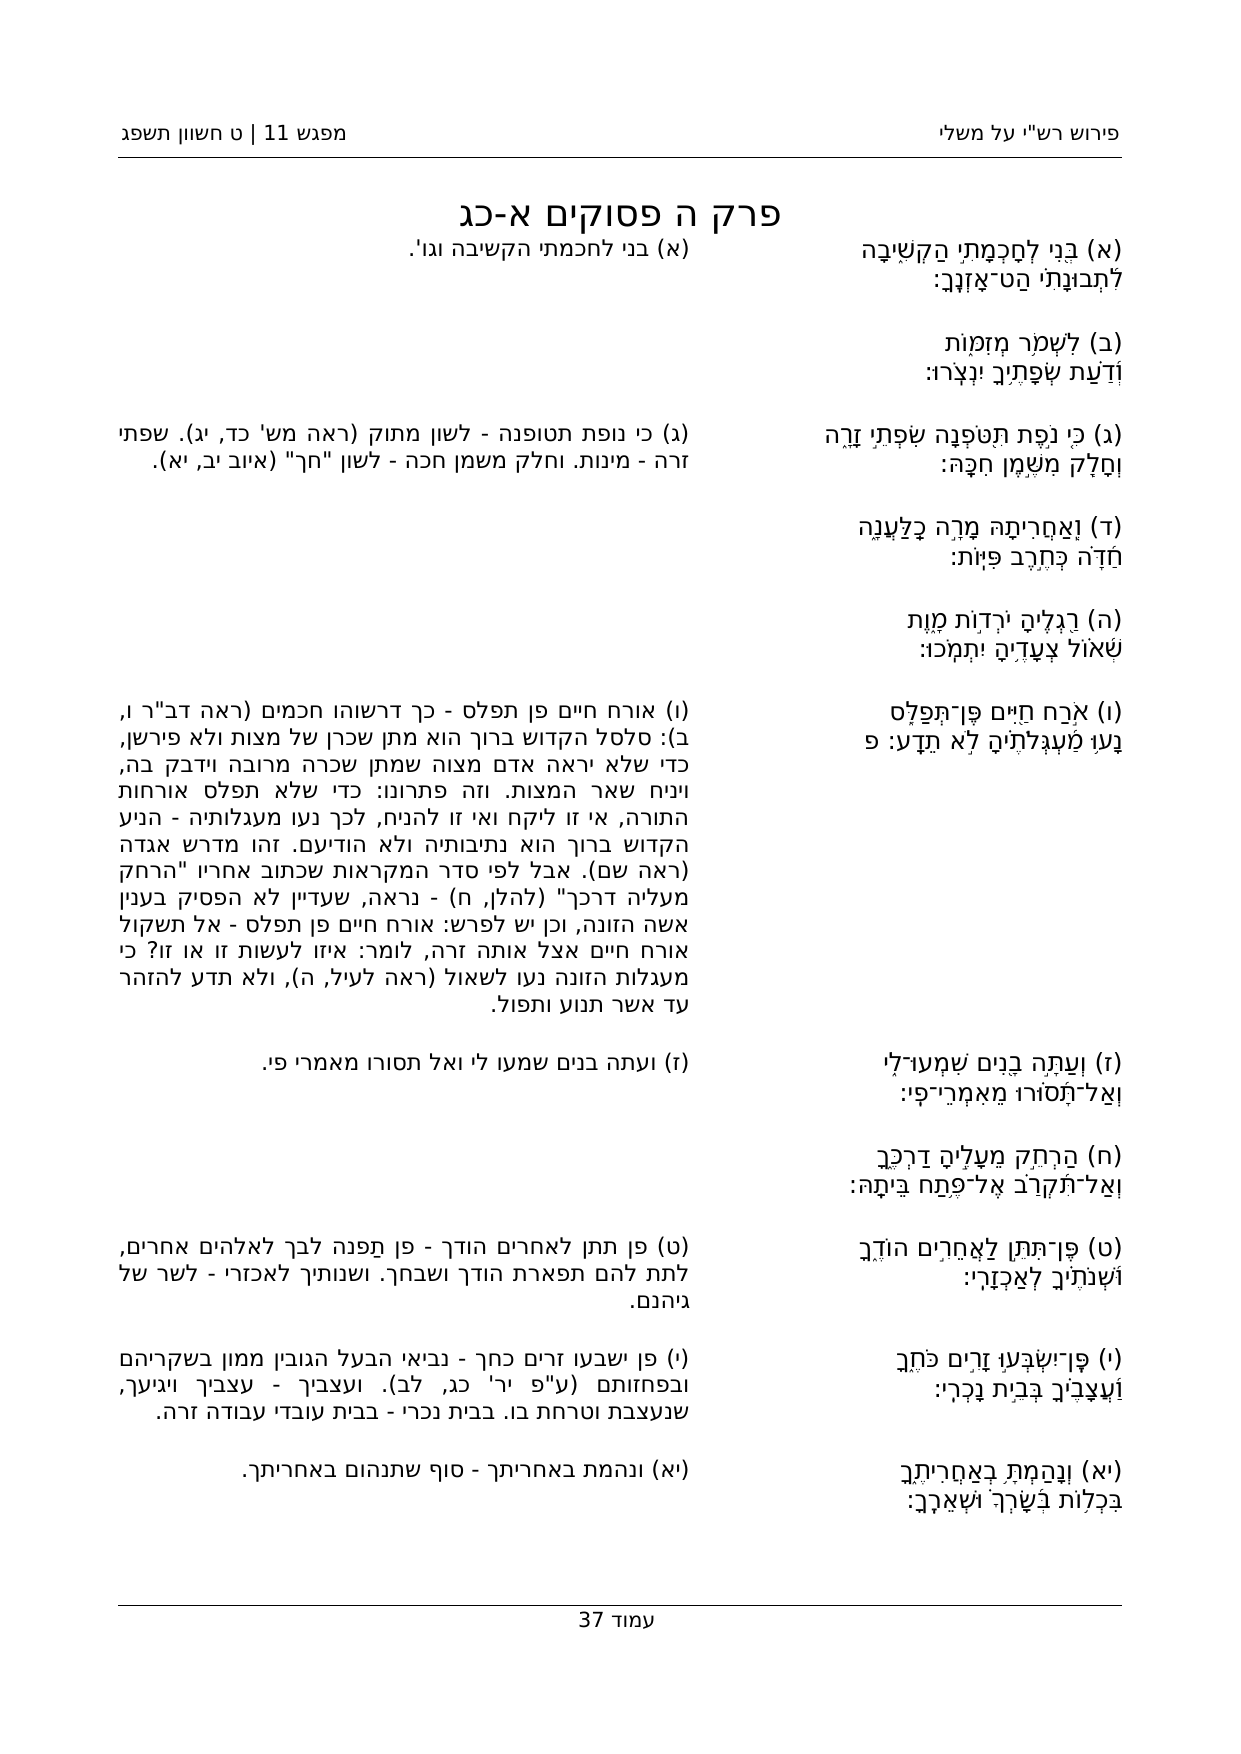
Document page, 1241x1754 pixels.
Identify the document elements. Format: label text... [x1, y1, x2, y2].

table_cell [118, 513, 690, 605]
table_cell [690, 420, 709, 513]
table_cell [690, 605, 709, 697]
text פרק ה פסוקים א-כג [118, 192, 1122, 235]
table_cell [118, 328, 690, 420]
table_cell (יא) וְנָהַמְתָּ֥ בְאַחֲרִיתֶ֑ךָ בִּכְל֥וֹת בְּ֝שָׂרְךָ֗ וּשְׁאֵרֶֽךָ: [709, 1456, 1123, 1548]
table_cell [118, 1141, 690, 1233]
table_cell [690, 1141, 709, 1233]
table_cell (ז) וְעַתָּ֣ה בָ֭נִים שִׁמְעוּ־לִ֑י וְאַל־תָּ֝ס֗וּרוּ מֵאִמְרֵי־פִֽי: [709, 1049, 1123, 1141]
table_cell (י) פן ישבעו זרים כחך - נביאי הבעל הגובין ממון בשקריהם ובפחזותם (ע"פ יר' כג, לב). ועצביך - עצביך ויגיעך, שנעצבת וטרחת בו. בבית נכרי - בבית עובדי עבודה זרה. [118, 1345, 690, 1456]
table_cell [690, 698, 709, 1049]
table_cell (ה) רַ֭גְלֶיהָ יֹרְד֣וֹת מָ֑וֶת שְׁ֝א֗וֹל צְעָדֶ֥יהָ יִתְמֹֽכוּ: [709, 605, 1123, 697]
table_cell (ח) הַרְחֵ֣ק מֵעָלֶ֣יהָ דַרְכֶּ֑ךָ וְאַל־תִּ֝קְרַ֗ב אֶל־פֶּ֥תַח בֵּיתָֽהּ: [709, 1141, 1123, 1233]
table_cell (ט) פן תתן לאחרים הודך - פן תַפנה לבך לאלהים אחרים, לתת להם תפארת הודך ושבחך. ושנותיך לאכזרי - לשר של גיהנם. [118, 1234, 690, 1345]
table_cell [690, 1345, 709, 1456]
table_cell [690, 1234, 709, 1345]
table_cell (י) פֶּֽן־יִשְׂבְּע֣וּ זָרִ֣ים כֹּחֶ֑ךָ וַ֝עֲצָבֶ֗יךָ בְּבֵ֣ית נָכְרִֽי: [709, 1345, 1123, 1456]
table_cell [690, 328, 709, 420]
table_cell [690, 1456, 709, 1548]
table_cell (יא) ונהמת באחריתך - סוף שתנהום באחריתך. [118, 1456, 690, 1548]
table_header [690, 235, 709, 328]
table_cell (ט) פֶּן־תִּתֵּ֣ן לַאֲחֵרִ֣ים הוֹדֶ֑ךָ וּ֝שְׁנֹתֶ֗יךָ לְאַכְזָרִֽי: [709, 1234, 1123, 1345]
table_cell (ג) כִּ֤י נֹ֣פֶת תִּ֭טֹּפְנָה שִׂפְתֵ֣י זָרָ֑ה וְחָלָ֖ק מִשֶּׁ֣מֶן חִכָּֽהּ: [709, 420, 1123, 513]
table_cell [690, 1049, 709, 1141]
table_cell (ב) לִשְׁמֹ֥ר מְזִמּ֑וֹת וְ֝דַ֗עַת שְׂפָתֶ֥יךָ יִנְצֹֽרוּ: [709, 328, 1123, 420]
table_cell [118, 605, 690, 697]
table_cell (ג) כי נופת תטופנה - לשון מתוק (ראה מש' כד, יג). שפתי זרה - מינות. וחלק משמן חכה - לשון "חך" (איוב יב, יא). [118, 420, 690, 513]
table_cell [690, 513, 709, 605]
table_cell (ו) אֹ֣רַח חַ֭יִּים פֶּן־תְּפַלֵּ֑ס נָע֥וּ מַ֝עְגְּלֹתֶ֗יהָ לֹ֣א תֵדָֽע: פ [709, 698, 1123, 1049]
table_cell (ד) וְֽ֭אַחֲרִיתָהּ מָרָ֣ה כַֽלַּעֲנָ֑ה חַ֝דָּ֗ה כְּחֶ֣רֶב פִּיּֽוֹת: [709, 513, 1123, 605]
table_cell (ו) אורח חיים פן תפלס - כך דרשוהו חכמים (ראה דב"ר ו, ב): סלסל הקדוש ברוך הוא מתן שכרן של מצות ולא פירשן, כדי שלא יראה אדם מצוה שמתן שכרה מרובה וידבק בה, ויניח שאר המצות. וזה פתרונו: כדי שלא תפלס אורחות התורה, אי זו ליקח ואי זו להניח, לכך נעו מעגלותיה - הניע הקדוש ברוך הוא נתיבותיה ולא הודיעם. זהו מדרש אגדה (ראה שם). אבל לפי סדר המקראות שכתוב אחריו "הרחק מעליה דרכך" (להלן, ח) - נראה, שעדיין לא הפסיק בענין אשה הזונה, וכן יש לפרש: אורח חיים פן תפלס - אל תשקול אורח חיים אצל אותה זרה, לומר: איזו לעשות זו או זו? כי מעגלות הזונה נעו לשאול (ראה לעיל, ה), ולא תדע להזהר עד אשר תנוע ותפול. [118, 698, 690, 1049]
table_header (א) בְּ֭נִי לְחָכְמָתִ֣י הַקְשִׁ֑יבָה לִ֝תְבוּנָתִ֗י הַט־אָזְנֶֽךָ: [709, 235, 1123, 328]
table_header (א) בני לחכמתי הקשיבה וגו'. [118, 235, 690, 328]
table_cell (ז) ועתה בנים שמעו לי ואל תסורו מאמרי פי. [118, 1049, 690, 1141]
